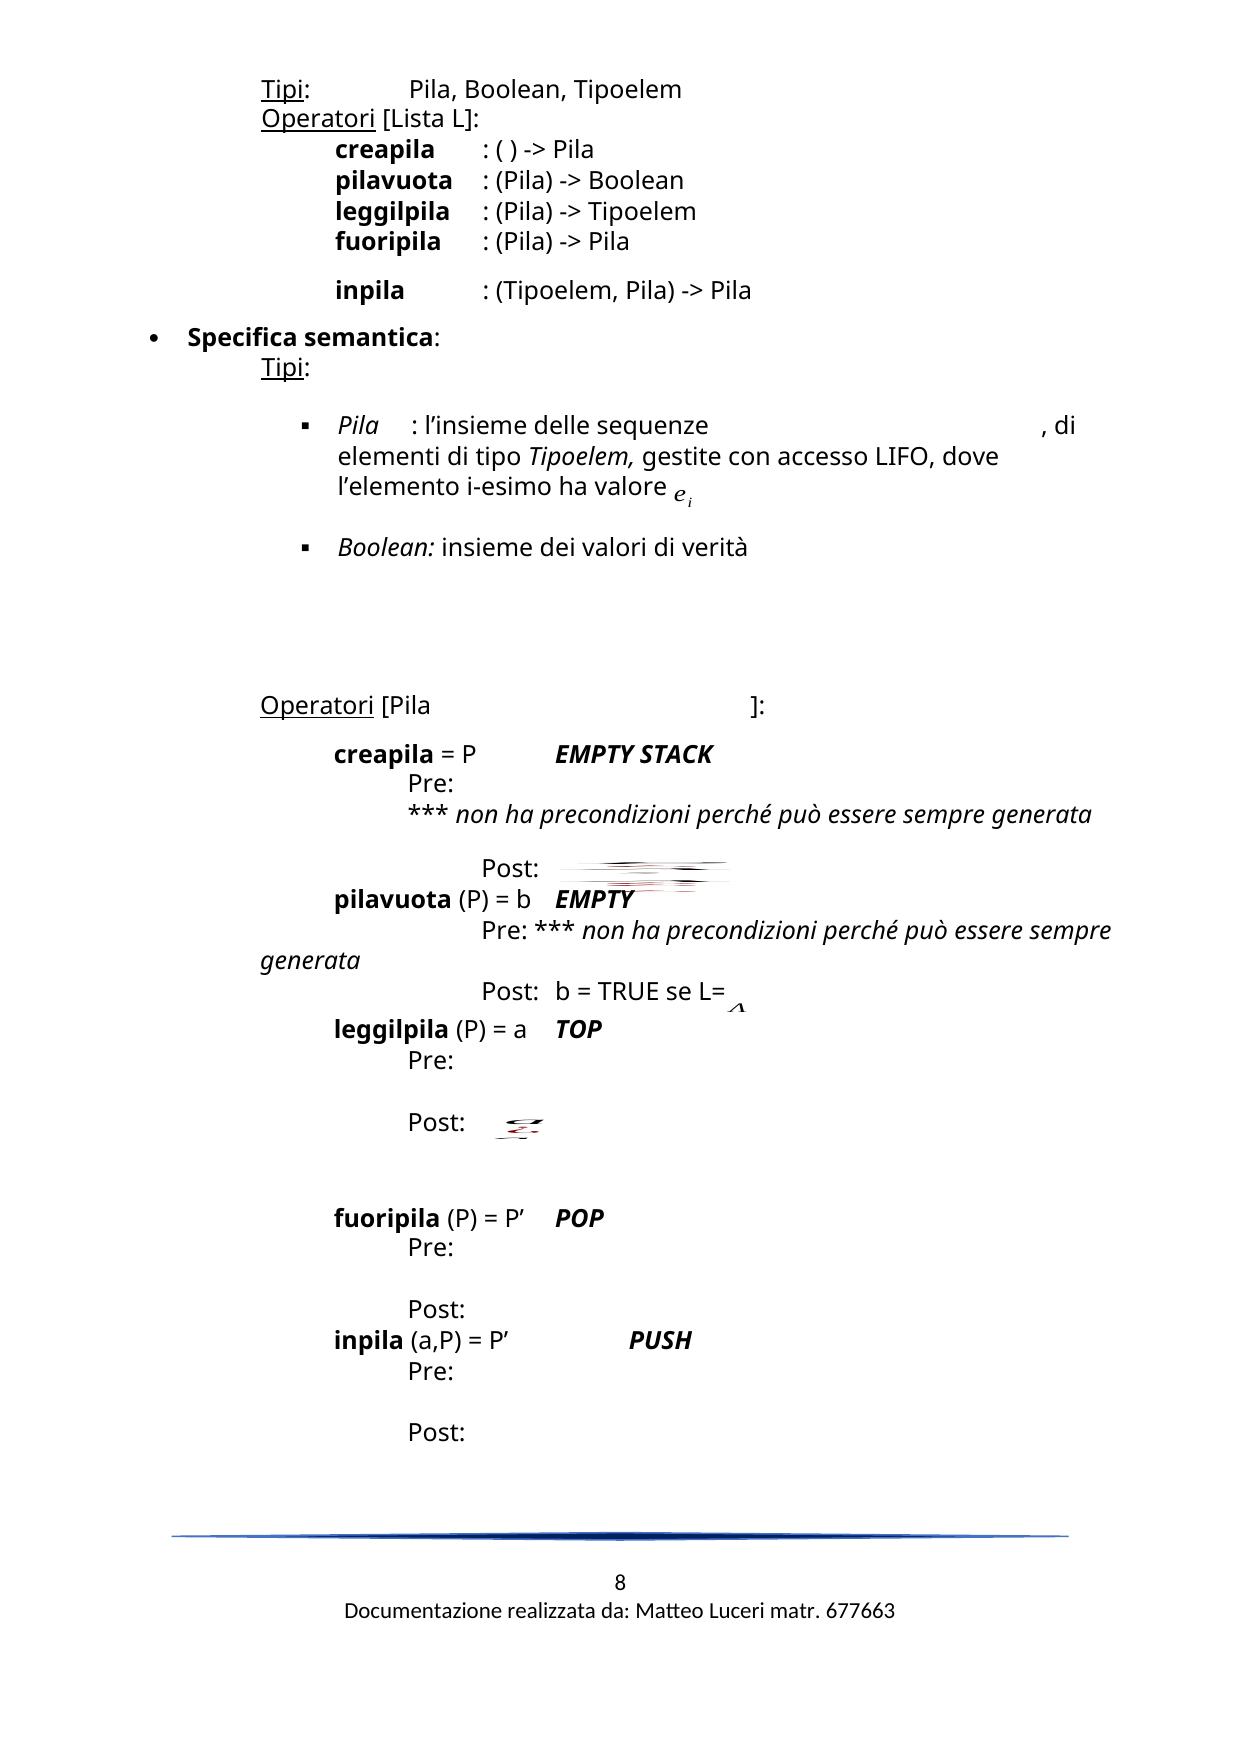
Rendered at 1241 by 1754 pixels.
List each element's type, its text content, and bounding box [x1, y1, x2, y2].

text Post: [260, 1101, 1128, 1139]
text creapila = P EMPTY STACK Pre: *** non ha precondizioni perché può essere sempre generata [260, 739, 1128, 831]
text Operatori [Pila ]: [260, 684, 1128, 722]
list Boolean: insieme dei valori di verità [300, 532, 1128, 562]
list Pila : l’insieme delle sequenze , di elementi di tipo Tipoelem, gestite con accesso LIFO, dove l’elemento i-esimo ha valore [300, 404, 1128, 511]
text inpila : (Tipoelem, Pila) -> Pila [187, 275, 1128, 305]
list Specifica semantica: Tipi: [150, 322, 1128, 383]
text Post: pilavuota (P) = b EMPTY Pre: *** non ha precondizioni perché può essere sempre generata Post: b = TRUE se L= leggilpila (P) = a TOP Pre: [260, 847, 1128, 1084]
text Tipi: Pila, Boolean, Tipoelem Operatori [Lista L]: creapila : ( ) -> Pila pilavuota : (Pila) -> Boolean leggilpila : (Pila) -> Tipoelem fuoripila : (Pila) -> Pila [187, 74, 1128, 258]
text Post: [260, 1411, 1128, 1449]
text fuoripila (P) = P’ POP Pre: [260, 1203, 1128, 1272]
text Post: inpila (a,P) = P’ PUSH Pre: [260, 1288, 1128, 1395]
